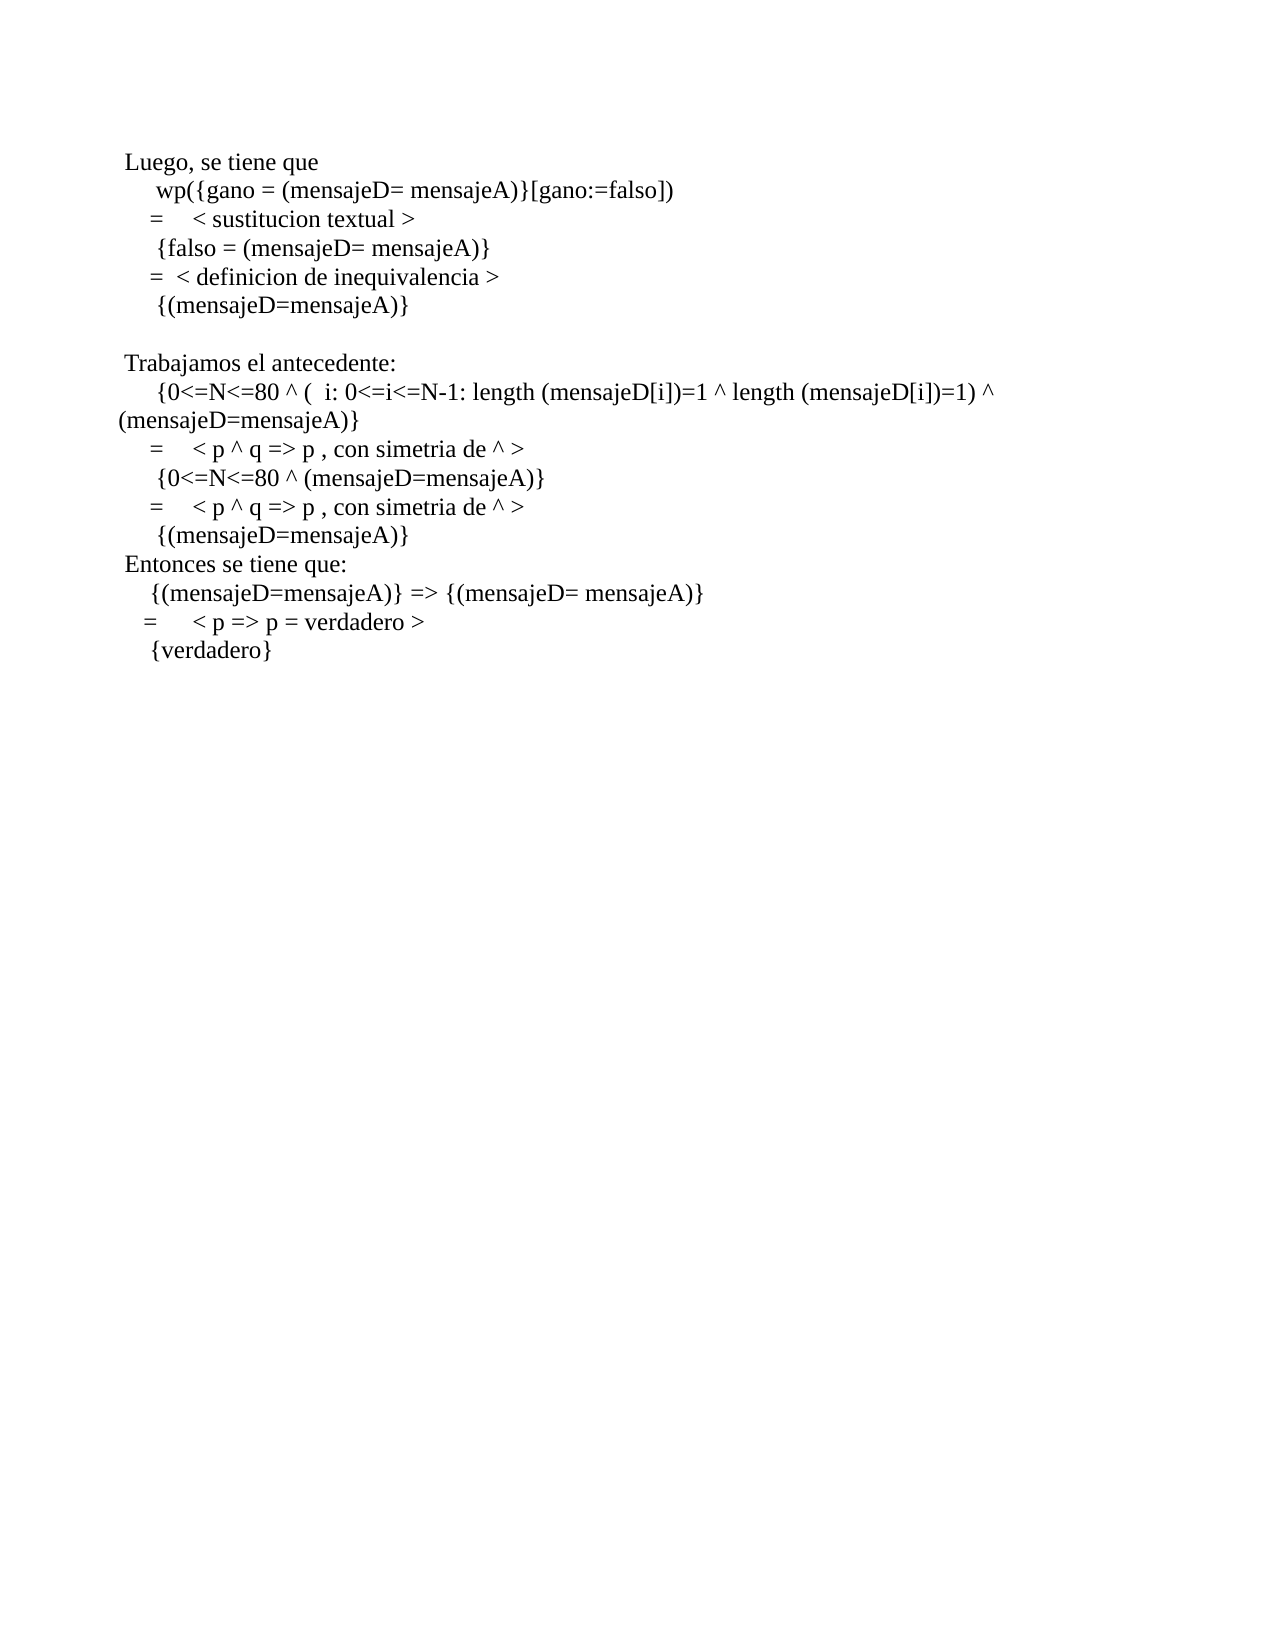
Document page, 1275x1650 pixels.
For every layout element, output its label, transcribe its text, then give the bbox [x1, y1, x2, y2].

text {(mensajeD=mensajeA)} [118, 291, 1157, 319]
text = < definicion de inequivalencia > [118, 262, 1157, 291]
text {falso = (mensajeD= mensajeA)} [118, 233, 1157, 262]
text {verdadero} [118, 636, 1157, 664]
text wp({gano = (mensajeD= mensajeA)}[gano:=falso]) [118, 176, 1157, 204]
text = < sustitucion textual > [118, 204, 1157, 233]
text = < p ^ q => p , con simetria de ^ > [118, 492, 1157, 521]
text {(mensajeD=mensajeA)} [118, 521, 1157, 549]
text Trabajamos el antecedente: [118, 348, 1157, 377]
text = < p ^ q => p , con simetria de ^ > [118, 434, 1157, 463]
text {(mensajeD=mensajeA)} => {(mensajeD= mensajeA)} [118, 578, 1157, 607]
text = < p => p = verdadero > [118, 607, 1157, 636]
text Entonces se tiene que: [118, 549, 1157, 578]
text Luego, se tiene que [118, 147, 1157, 176]
text {0<=N<=80 ^ ( i: 0<=i<=N-1: length (mensajeD[i])=1 ^ length (mensajeD[i])=1) ^ (mensajeD=mensajeA)} [118, 377, 1157, 434]
text {0<=N<=80 ^ (mensajeD=mensajeA)} [118, 463, 1157, 492]
